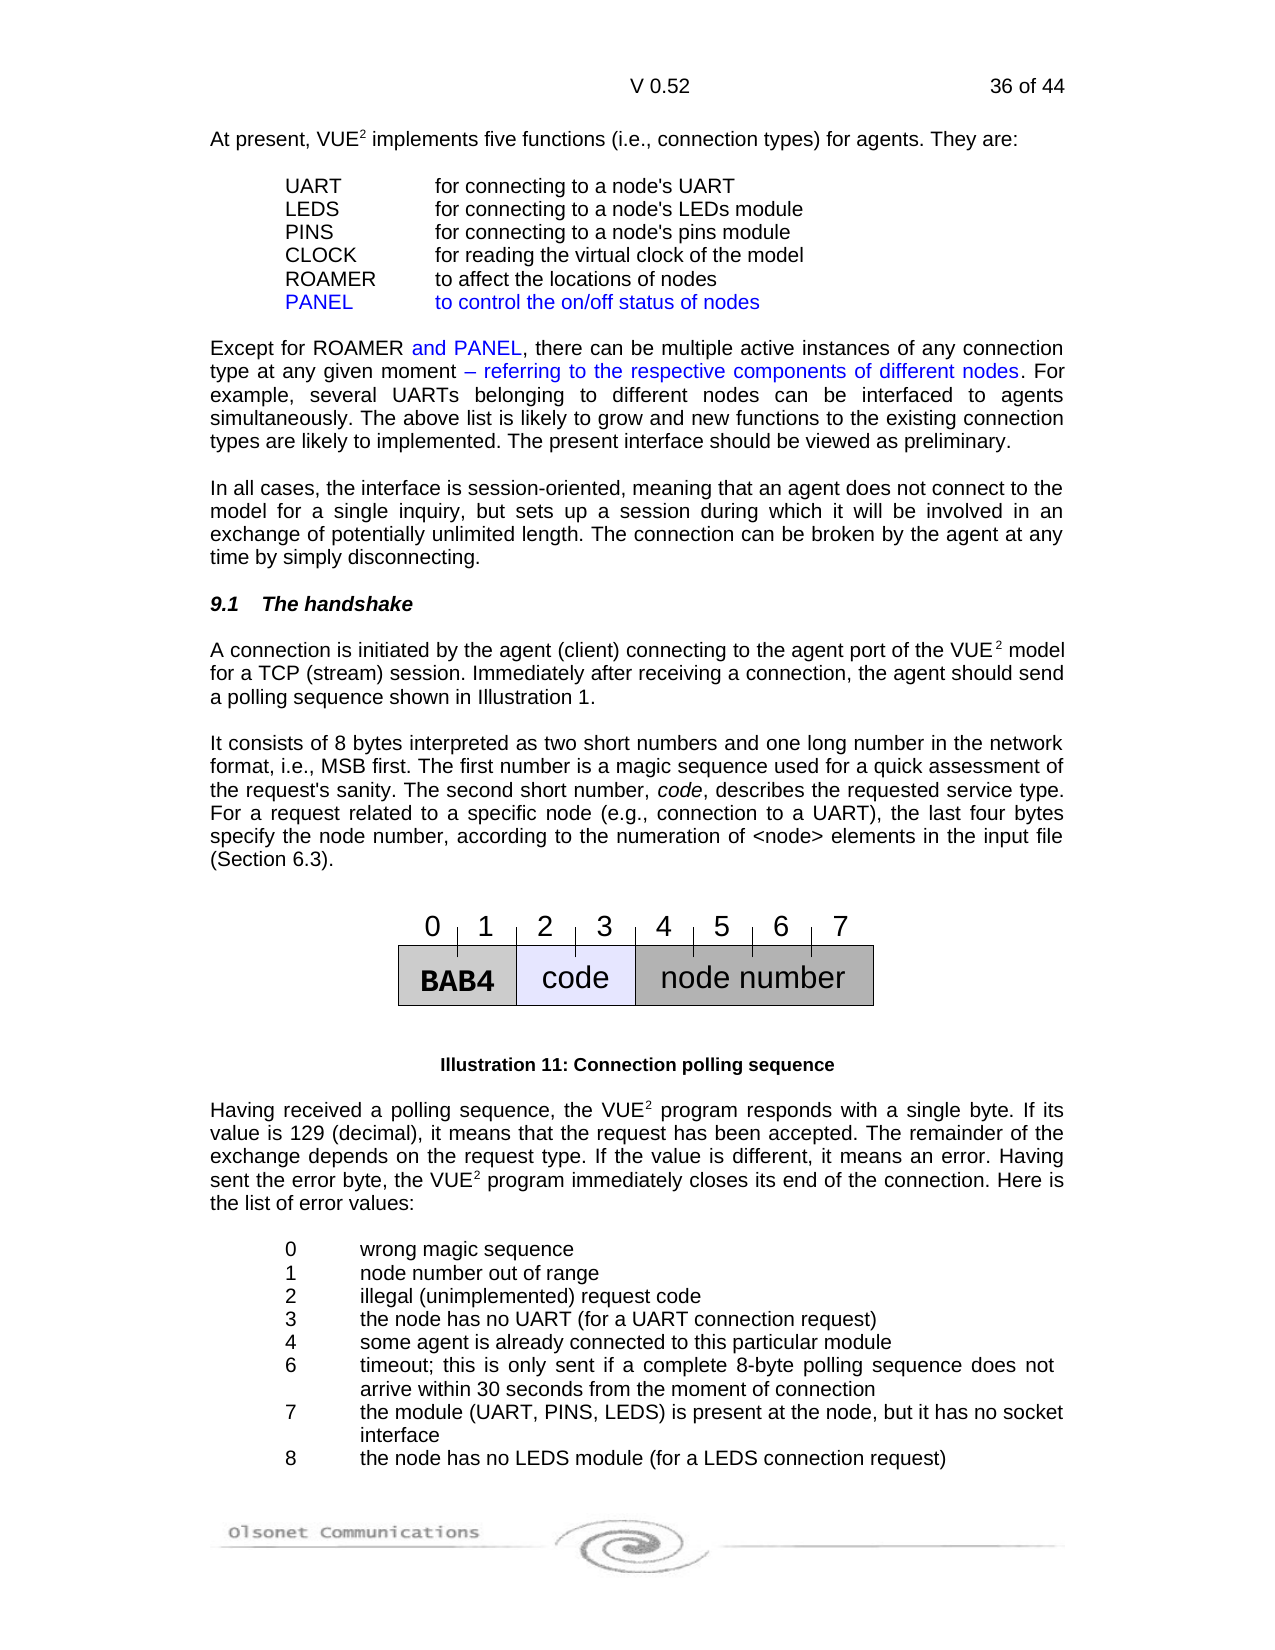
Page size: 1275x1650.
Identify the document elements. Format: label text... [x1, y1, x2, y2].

text At present, VUE2 implements five functions (i.e., connection types) for agents. They are: [210, 128, 1065, 151]
text Illustration 11: Connection polling sequence [390, 1054, 885, 1075]
text UART for connecting to a node's UART [285, 174, 1065, 197]
text LEDS for connecting to a node's LEDs module [285, 197, 1065, 221]
text 1 node number out of range [285, 1261, 1065, 1284]
text PANEL to control the on/off status of nodes [285, 290, 1065, 313]
text A connection is initiated by the agent (client) connecting to the agent port of the VUE2 model for a TCP (stream) session. Immediately after receiving a connection, the agent should send a polling sequence shown in Illustration 1. [210, 639, 1065, 708]
text 2 illegal (unimplemented) request code [285, 1284, 1065, 1307]
text 0 wrong magic sequence [285, 1238, 1065, 1261]
text It consists of 8 bytes interpreted as two short numbers and one long number in the network format, i.e., MSB first. The first number is a magic sequence used for a quick assessment of the request's sanity. The second short number, code, describes the requested service type. For a request related to a specific node (e.g., connection to a UART), the last four bytes specify the node number, according to the numeration of <node> elements in the input file (Section 6.3). [210, 732, 1065, 871]
text CLOCK for reading the virtual clock of the model [285, 244, 1065, 267]
text PINS for connecting to a node's pins module [285, 221, 1065, 244]
text ROAMER to affect the locations of nodes [285, 267, 1065, 290]
text 6 timeout; this is only sent if a complete 8-byte polling sequence does not arrive within 30 seconds from the moment of connection [285, 1354, 1065, 1400]
picture [210, 1504, 1065, 1596]
text Except for ROAMER and PANEL, there can be multiple active instances of any connection type at any given moment – referring to the respective components of different nodes. For example, several UARTs belonging to different nodes can be interfaced to agents simultaneously. The above list is likely to grow and new functions to the existing connection types are likely to implemented. The present interface should be viewed as preliminary. [210, 337, 1065, 453]
subtitle The handshake [210, 592, 1065, 616]
text 7 the module (UART, PINS, LEDS) is present at the node, but it has no socket interface [285, 1400, 1065, 1447]
text In all cases, the interface is session-oriented, meaning that an agent does not connect to the model for a single inquiry, but sets up a session during which it will be involved in an exchange of potentially unlimited length. The connection can be broken by the agent at any time by simply disconnecting. [210, 476, 1065, 569]
text 4 some agent is already connected to this particular module [285, 1331, 1065, 1354]
text Having received a polling sequence, the VUE2 program responds with a single byte. If its value is 129 (decimal), it means that the request has been accepted. The remainder of the exchange depends on the request type. If the value is different, it means an error. Having sent the error byte, the VUE2 program immediately closes its end of the connection. Here is the list of error values: [210, 1098, 1065, 1214]
text 8 the node has no LEDS module (for a LEDS connection request) [285, 1447, 1065, 1470]
text 3 the node has no UART (for a UART connection request) [285, 1307, 1065, 1331]
